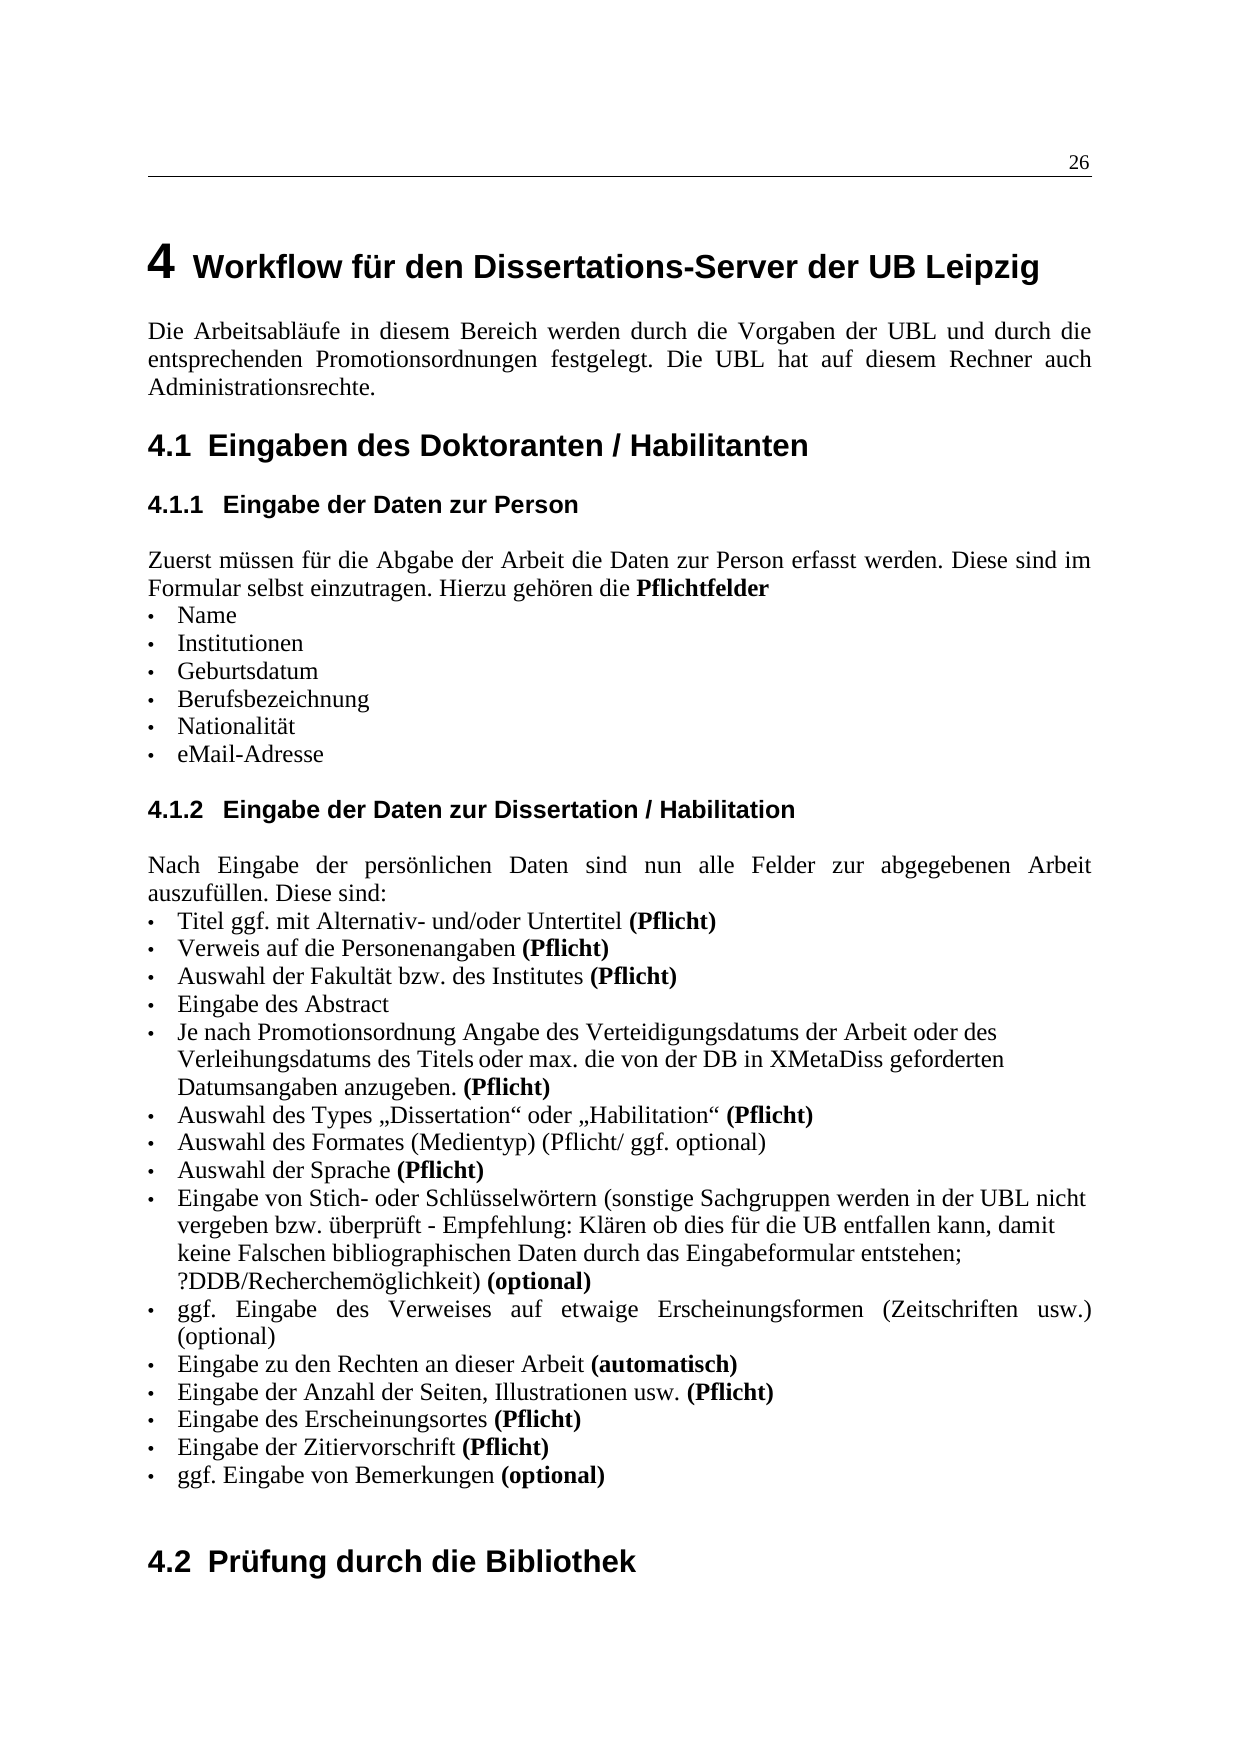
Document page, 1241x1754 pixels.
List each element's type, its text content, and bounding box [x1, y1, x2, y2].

subtitle Workflow für den Dissertations-Server der UB Leipzig [148, 234, 1092, 289]
list Titel ggf. mit Alternativ- und/oder Untertitel (Pflicht) [148, 907, 1092, 934]
text Die Arbeitsabläufe in diesem Bereich werden durch die Vorgaben der UBL und durch die entsprechenden Promotionsordnungen festgelegt. Die UBL hat auf diesem Rechner auch Administrationsrechte. [148, 317, 1092, 400]
list Name [148, 602, 1092, 629]
list Auswahl der Sprache (Pflicht) [148, 1156, 1092, 1184]
list Geburtsdatum [148, 657, 1092, 685]
list ggf. Eingabe von Bemerkungen (optional) [148, 1461, 1092, 1489]
text Nach Eingabe der persönlichen Daten sind nun alle Felder zur abgegebenen Arbeit auszufüllen. Diese sind: [148, 851, 1092, 907]
list Eingabe zu den Rechten an dieser Arbeit (automatisch) [148, 1350, 1092, 1378]
list Nationalität [148, 712, 1092, 740]
list Eingabe des Abstract [148, 990, 1092, 1018]
list Eingabe der Zitiervorschrift (Pflicht) [148, 1433, 1092, 1461]
text Zuerst müssen für die Abgabe der Arbeit die Daten zur Person erfasst werden. Diese sind im Formular selbst einzutragen. Hierzu gehören die Pflichtfelder [148, 546, 1092, 602]
list Auswahl des Types „Dissertation“ oder „Habilitation“ (Pflicht) [148, 1101, 1092, 1128]
list Verweis auf die Personenangaben (Pflicht) [148, 934, 1092, 962]
subtitle Eingabe der Daten zur Dissertation / Habilitation [148, 796, 1092, 824]
list Je nach Promotionsordnung Angabe des Verteidigungsdatums der Arbeit oder des Verleihungsdatums des Titels oder max. die von der DB in XMetaDiss geforderten Datumsangaben anzugeben. (Pflicht) [148, 1018, 1092, 1101]
subtitle Eingabe der Daten zur Person [148, 491, 1092, 518]
list Eingabe des Erscheinungsortes (Pflicht) [148, 1406, 1092, 1433]
list Auswahl der Fakultät bzw. des Institutes (Pflicht) [148, 962, 1092, 990]
subtitle Eingaben des Doktoranten / Habilitanten [148, 428, 1092, 463]
list ggf. Eingabe des Verweises auf etwaige Erscheinungsformen (Zeitschriften usw.) (optional) [148, 1295, 1092, 1350]
list Auswahl des Formates (Medientyp) (Pflicht/ ggf. optional) [148, 1128, 1092, 1156]
subtitle Prüfung durch die Bibliothek [148, 1544, 1092, 1579]
list eMail-Adresse [148, 740, 1092, 768]
list Institutionen [148, 629, 1092, 657]
list Eingabe von Stich- oder Schlüsselwörtern (sonstige Sachgruppen werden in der UBL nicht vergeben bzw. überprüft - Empfehlung: Klären ob dies für die UB entfallen kann, damit keine Falschen bibliographischen Daten durch das Eingabeformular entstehen; ?DDB/Recherchemöglichkeit) (optional) [148, 1184, 1092, 1295]
list Eingabe der Anzahl der Seiten, Illustrationen usw. (Pflicht) [148, 1378, 1092, 1406]
list Berufsbezeichnung [148, 685, 1092, 712]
